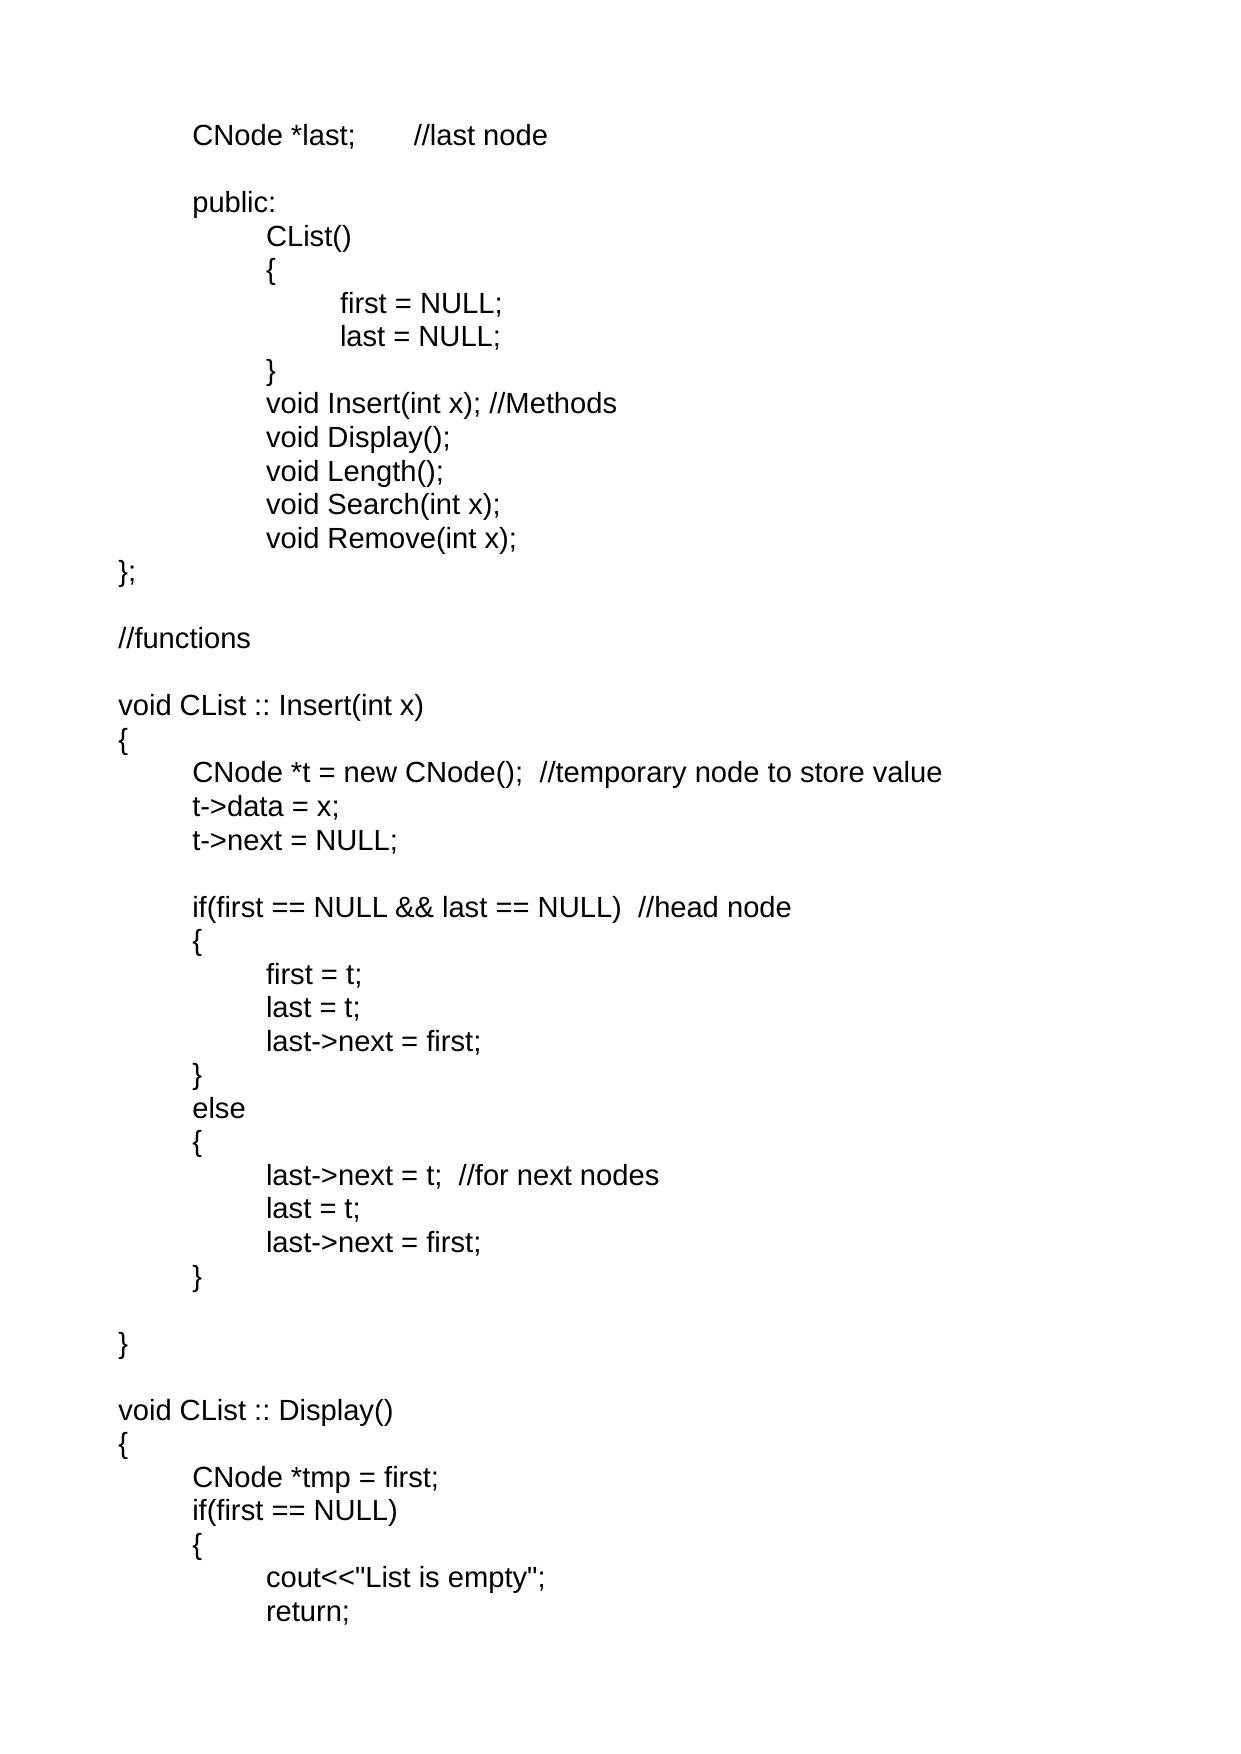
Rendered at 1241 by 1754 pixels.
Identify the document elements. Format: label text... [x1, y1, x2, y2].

text if(first == NULL && last == NULL) //head node [118, 889, 1122, 923]
text void CList :: Display() [118, 1393, 1122, 1426]
text public: [118, 185, 1122, 219]
text CList() [118, 219, 1122, 252]
text last = t; [118, 1191, 1122, 1225]
text } [118, 1326, 1122, 1359]
text if(first == NULL) [118, 1493, 1122, 1527]
text t->data = x; [118, 789, 1122, 822]
text cout<<"List is empty"; [118, 1560, 1122, 1594]
text { [118, 1527, 1122, 1560]
text { [118, 722, 1122, 755]
text void Remove(int x); [118, 521, 1122, 554]
text void CList :: Insert(int x) [118, 688, 1122, 722]
text } [118, 353, 1122, 386]
text last->next = first; [118, 1225, 1122, 1258]
text CNode *last; //last node [118, 118, 1122, 152]
text CNode *t = new CNode(); //temporary node to store value [118, 755, 1122, 789]
text } [118, 1258, 1122, 1292]
text last = NULL; [118, 319, 1122, 353]
text } [118, 1057, 1122, 1091]
text else [118, 1091, 1122, 1124]
text return; [118, 1594, 1122, 1627]
text { [118, 1124, 1122, 1158]
text void Search(int x); [118, 487, 1122, 521]
text { [118, 923, 1122, 957]
text first = t; [118, 957, 1122, 990]
text { [118, 252, 1122, 286]
text last->next = first; [118, 1024, 1122, 1057]
text last->next = t; //for next nodes [118, 1158, 1122, 1191]
text //functions [118, 621, 1122, 655]
text void Insert(int x); //Methods [118, 386, 1122, 420]
text t->next = NULL; [118, 822, 1122, 856]
text last = t; [118, 990, 1122, 1024]
text first = NULL; [118, 286, 1122, 319]
text CNode *tmp = first; [118, 1460, 1122, 1493]
text void Display(); [118, 420, 1122, 453]
text void Length(); [118, 453, 1122, 487]
text }; [118, 554, 1122, 588]
text { [118, 1426, 1122, 1460]
